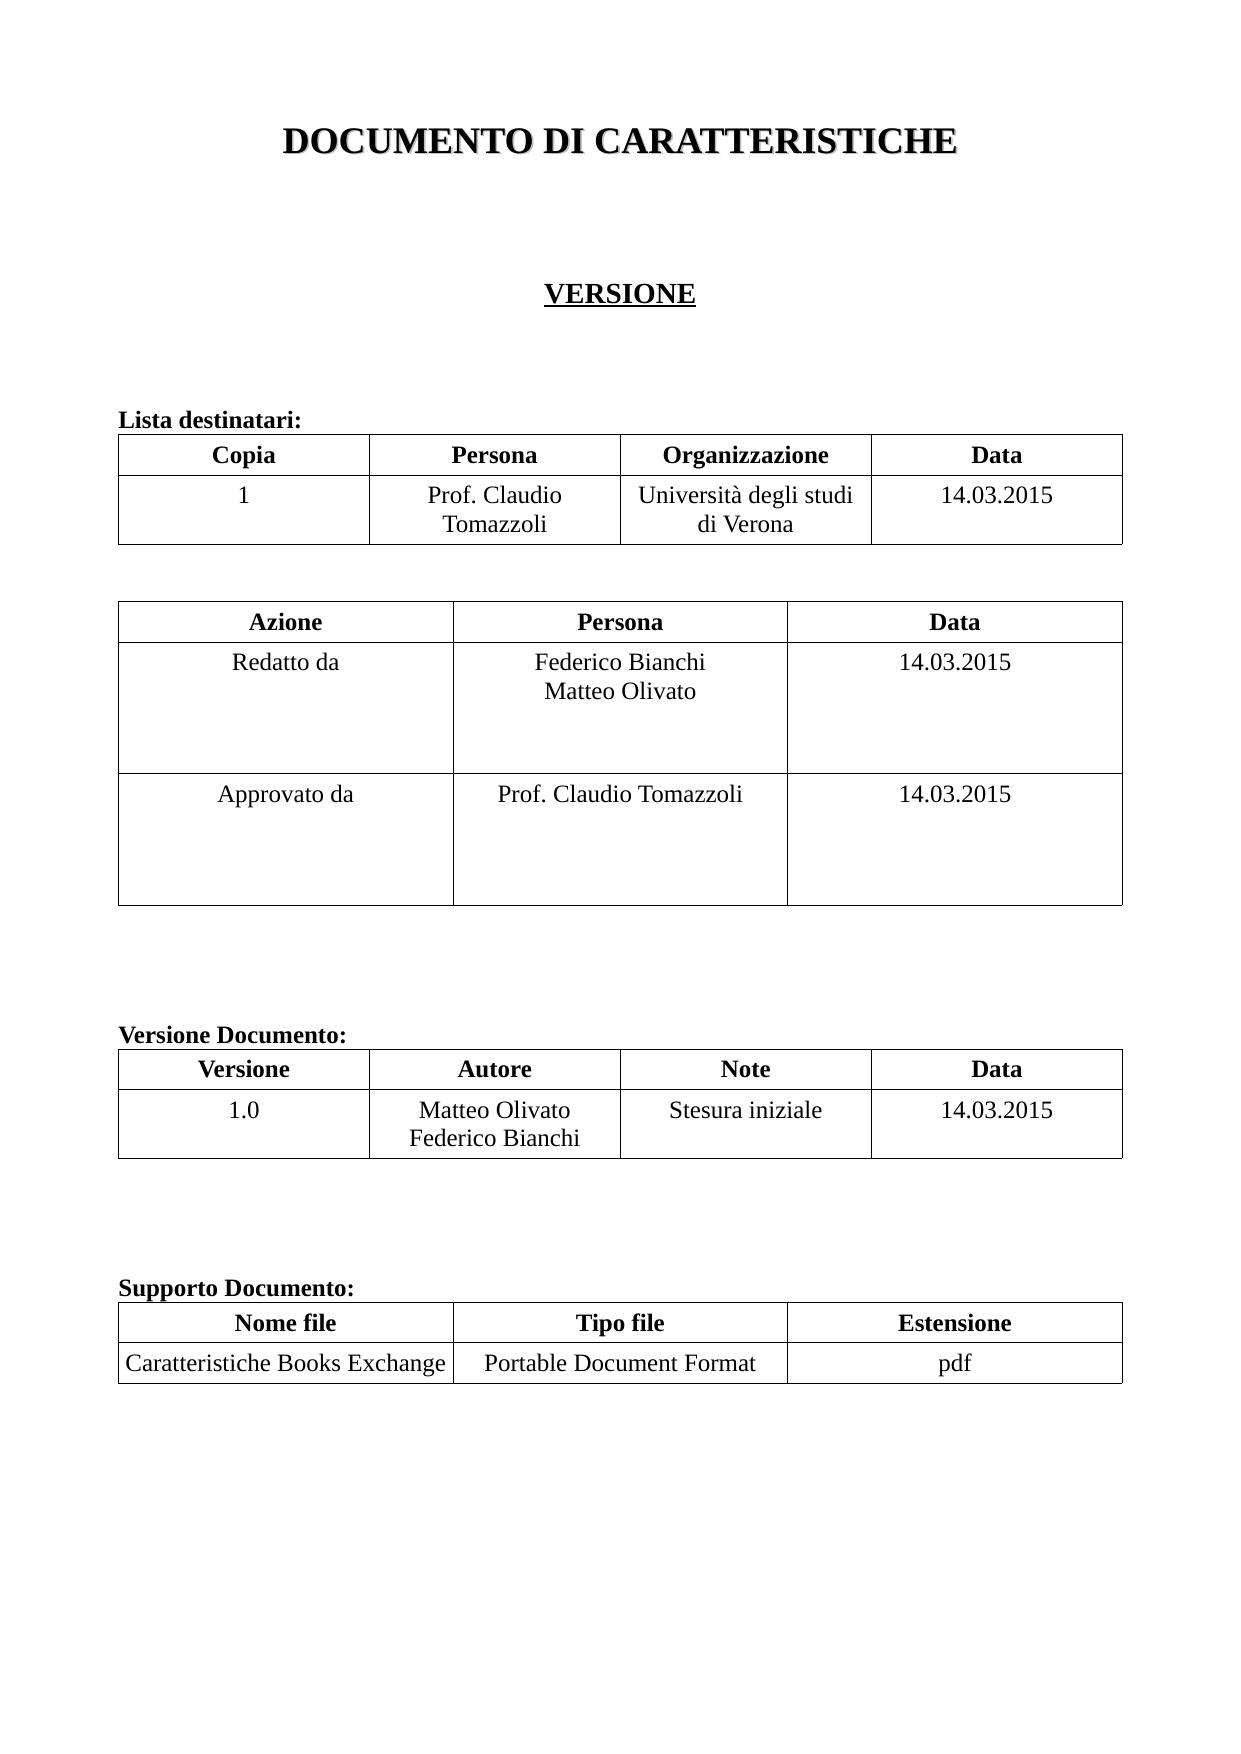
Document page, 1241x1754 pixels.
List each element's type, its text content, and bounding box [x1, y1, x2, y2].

table_cell 1 [119, 476, 369, 544]
table_header Nome file [119, 1303, 453, 1342]
text DOCUMENTO DI CARATTERISTICHE [118, 118, 1122, 161]
table_header Data [788, 602, 1122, 642]
table_cell Redatto da [119, 643, 453, 773]
table_cell Prof. Claudio Tomazzoli [454, 774, 787, 905]
table_cell Portable Document Format [454, 1343, 787, 1382]
table_cell Approvato da [119, 774, 453, 905]
table_header Autore [370, 1050, 620, 1089]
table_header Estensione [788, 1303, 1122, 1342]
table_cell Stesura iniziale [621, 1090, 871, 1158]
table_cell Università degli studi di Verona [621, 476, 871, 544]
text Versione Documento: [118, 1020, 1122, 1049]
table_cell 14.03.2015 [872, 476, 1122, 544]
table_cell Caratteristiche Books Exchange [119, 1343, 453, 1382]
table_header Data [872, 435, 1122, 475]
table_header Copia [119, 435, 369, 475]
table_cell pdf [788, 1343, 1122, 1382]
table_header Data [872, 1050, 1122, 1089]
table_cell 14.03.2015 [872, 1090, 1122, 1158]
table_header Note [621, 1050, 871, 1089]
table_header Organizzazione [621, 435, 871, 475]
table_cell Federico Bianchi Matteo Olivato [454, 643, 787, 773]
table_header Persona [370, 435, 620, 475]
table_cell 14.03.2015 [788, 643, 1122, 773]
table_cell Prof. Claudio Tomazzoli [370, 476, 620, 544]
text Lista destinatari: [118, 406, 1122, 434]
table_header Azione [119, 602, 453, 642]
table_cell 14.03.2015 [788, 774, 1122, 905]
table_header Persona [454, 602, 787, 642]
table_cell 1.0 [119, 1090, 369, 1158]
text VERSIONE [118, 276, 1122, 310]
table_header Versione [119, 1050, 369, 1089]
table_cell Matteo Olivato Federico Bianchi [370, 1090, 620, 1158]
text Supporto Documento: [118, 1273, 1122, 1302]
table_header Tipo file [454, 1303, 787, 1342]
